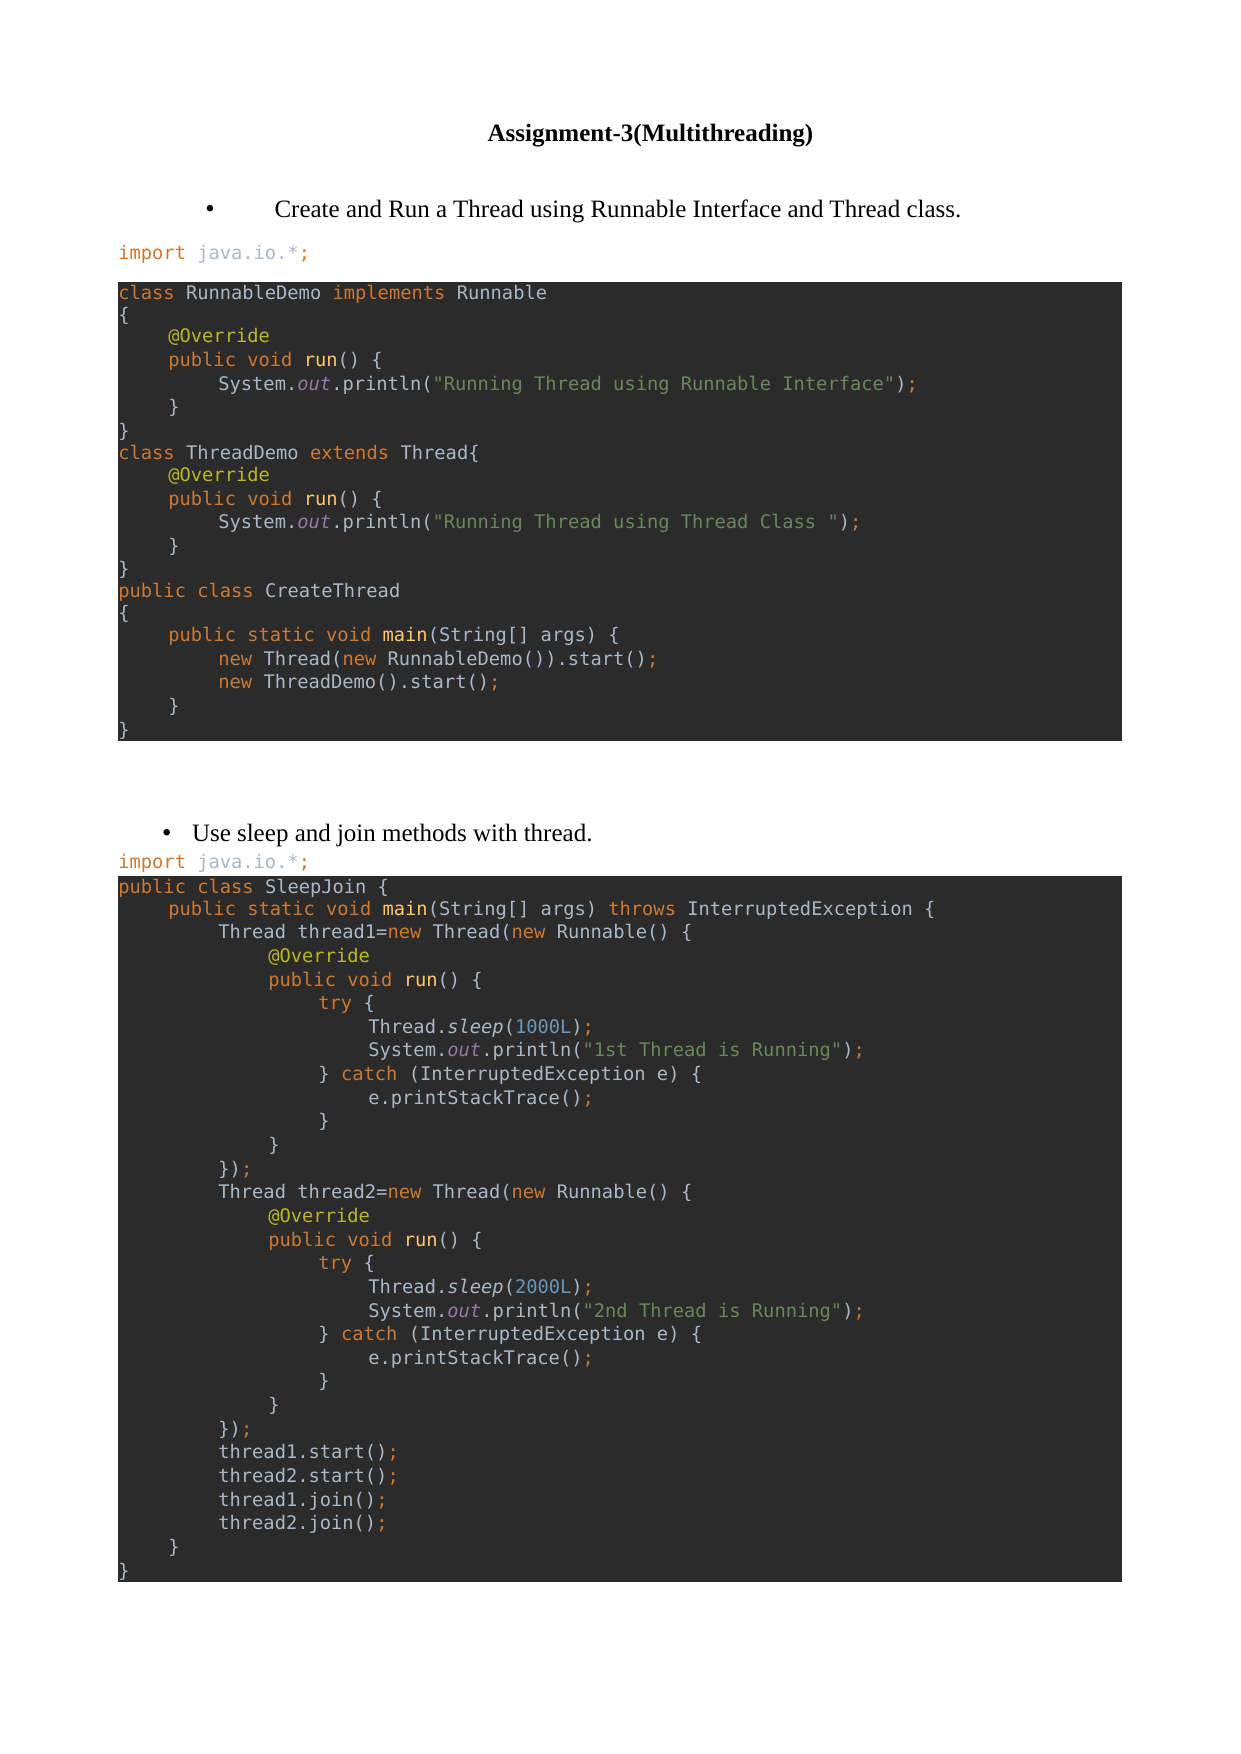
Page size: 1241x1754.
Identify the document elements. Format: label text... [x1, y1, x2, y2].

text } [118, 695, 1122, 719]
text Thread.sleep(2000L); [118, 1276, 1122, 1299]
text Thread.sleep(1000L); [118, 1016, 1122, 1039]
text Thread thread2=new Thread(new Runnable() { [118, 1181, 1122, 1205]
text class RunnableDemo implements Runnable [118, 282, 1122, 304]
text thread1.join(); [118, 1489, 1122, 1512]
list Use sleep and join methods with thread. [162, 818, 1122, 846]
text public void run() { [118, 349, 1122, 373]
text }); [118, 1158, 1122, 1181]
text e.printStackTrace(); [118, 1087, 1122, 1110]
text thread2.start(); [118, 1465, 1122, 1489]
text public void run() { [118, 487, 1122, 511]
text Assignment-3(Multithreading) [118, 118, 1122, 147]
text import java.io.*; [118, 242, 1122, 264]
text public void run() { [118, 1229, 1122, 1252]
text System.out.println("Running Thread using Runnable Interface"); [118, 373, 1122, 396]
text @Override [118, 326, 1122, 349]
text @Override [118, 464, 1122, 487]
text System.out.println("2nd Thread is Running"); [118, 1299, 1122, 1323]
text import java.io.*; [118, 851, 1122, 872]
text class ThreadDemo extends Thread{ [118, 442, 1122, 464]
text } [118, 1371, 1122, 1394]
text } [118, 719, 1122, 741]
text { [118, 602, 1122, 624]
text e.printStackTrace(); [118, 1347, 1122, 1371]
text } [118, 558, 1122, 580]
text new ThreadDemo().start(); [118, 671, 1122, 695]
text } [118, 535, 1122, 558]
text }); [118, 1418, 1122, 1441]
text thread2.join(); [118, 1512, 1122, 1536]
text } [118, 1394, 1122, 1418]
text System.out.println("1st Thread is Running"); [118, 1039, 1122, 1063]
text @Override [118, 1205, 1122, 1229]
list Create and Run a Thread using Runnable Interface and Thread class. [206, 194, 1122, 223]
text thread1.start(); [118, 1441, 1122, 1465]
text Thread thread1=new Thread(new Runnable() { [118, 921, 1122, 945]
text System.out.println("Running Thread using Thread Class "); [118, 511, 1122, 535]
text } [118, 1110, 1122, 1134]
text } [118, 1536, 1122, 1560]
text { [118, 304, 1122, 326]
text } [118, 1134, 1122, 1158]
text new Thread(new RunnableDemo()).start(); [118, 648, 1122, 671]
text } [118, 420, 1122, 442]
text } [118, 396, 1122, 420]
text try { [118, 992, 1122, 1016]
text } catch (InterruptedException e) { [118, 1063, 1122, 1087]
text public class CreateThread [118, 580, 1122, 602]
text @Override [118, 945, 1122, 968]
text public static void main(String[] args) throws InterruptedException { [118, 898, 1122, 921]
text try { [118, 1252, 1122, 1276]
text public class SleepJoin { [118, 876, 1122, 898]
text } catch (InterruptedException e) { [118, 1323, 1122, 1347]
text } [118, 1560, 1122, 1582]
text public static void main(String[] args) { [118, 624, 1122, 648]
text public void run() { [118, 968, 1122, 992]
